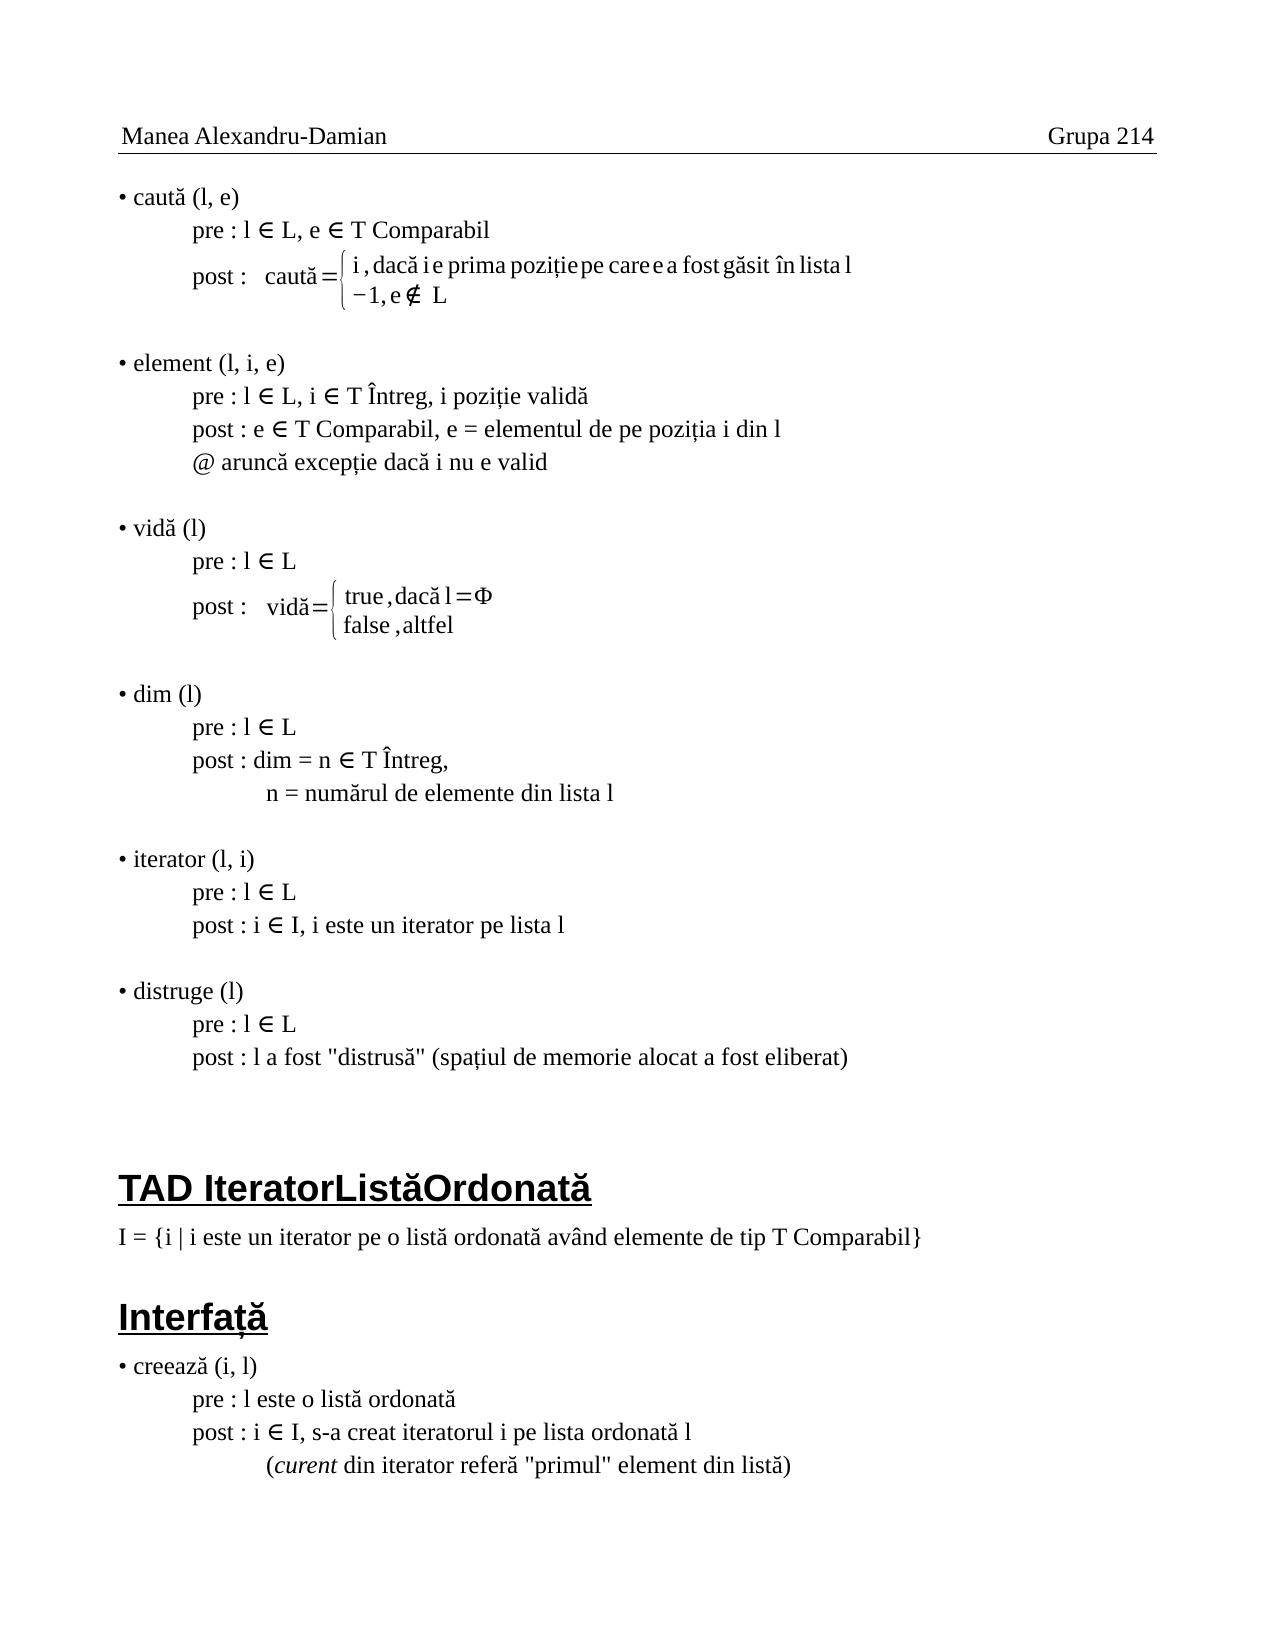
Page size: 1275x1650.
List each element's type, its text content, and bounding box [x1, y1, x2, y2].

subtitle Interfață [118, 1295, 1157, 1338]
text post : l a fost "distrusă" (spațiul de memorie alocat a fost eliberat) [118, 1042, 1157, 1071]
text • distruge (l) [118, 976, 1157, 1004]
text post : dim = n ∈ T Întreg, [118, 745, 1157, 773]
text pre : l ∈ L, e ∈ T Comparabil [118, 216, 1157, 244]
text post : e ∈ T Comparabil, e = elementul de pe poziția i din l [118, 414, 1157, 443]
text post : [118, 579, 1157, 641]
text post : i ∈ I, i este un iterator pe lista l [118, 910, 1157, 938]
text pre : l este o listă ordonată [118, 1384, 1157, 1413]
text • creează (i, l) [118, 1351, 1157, 1379]
text • dim (l) [118, 679, 1157, 707]
text n = numărul de elemente din lista l [118, 778, 1157, 806]
text I = {i | i este un iterator pe o listă ordonată având elemente de tip T Comparabil} [118, 1222, 1157, 1251]
text • element (l, i, e) [118, 348, 1157, 377]
text pre : l ∈ L [118, 1009, 1157, 1038]
text • iterator (l, i) [118, 844, 1157, 872]
text (curent din iterator referă "primul" element din listă) [118, 1450, 1157, 1479]
text • vidă (l) [118, 513, 1157, 542]
text pre : l ∈ L [118, 712, 1157, 740]
text pre : l ∈ L, i ∈ T Întreg, i poziție validă [118, 381, 1157, 410]
subtitle TAD IteratorListăOrdonată [118, 1166, 1157, 1209]
text @ aruncă excepție dacă i nu e valid [118, 447, 1157, 476]
text pre : l ∈ L [118, 546, 1157, 575]
text • caută (l, e) [118, 182, 1157, 211]
text post : [118, 248, 1157, 311]
text pre : l ∈ L [118, 877, 1157, 906]
text post : i ∈ I, s-a creat iteratorul i pe lista ordonată l [118, 1417, 1157, 1446]
